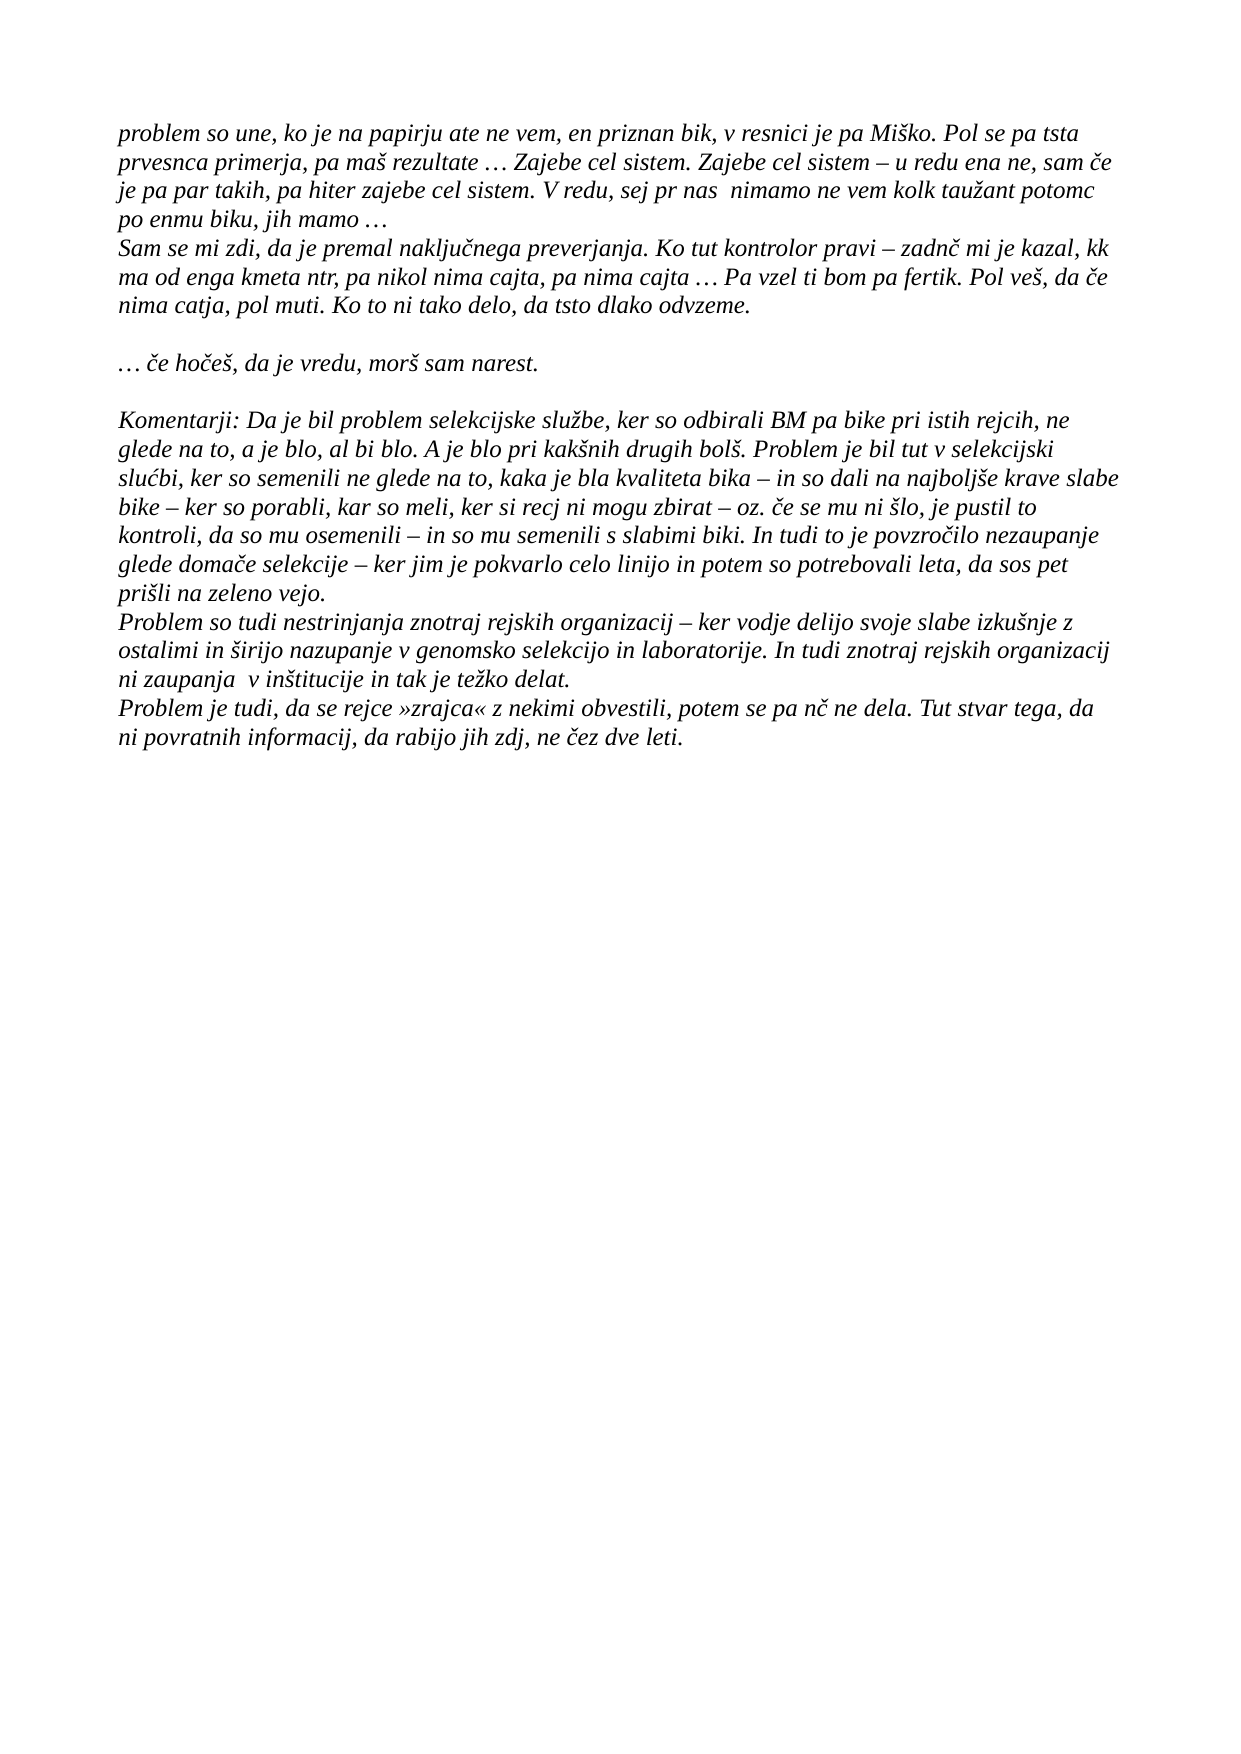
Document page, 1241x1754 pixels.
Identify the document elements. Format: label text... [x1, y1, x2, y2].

text … če hočeš, da je vredu, morš sam narest. [118, 348, 1122, 377]
text Sam se mi zdi, da je premal naključnega preverjanja. Ko tut kontrolor pravi – zadnč mi je kazal, kk ma od enga kmeta ntr, pa nikol nima cajta, pa nima cajta … Pa vzel ti bom pa fertik. Pol veš, da če nima catja, pol muti. Ko to ni tako delo, da tsto dlako odvzeme. [118, 233, 1122, 319]
text problem so une, ko je na papirju ate ne vem, en priznan bik, v resnici je pa Miško. Pol se pa tsta prvesnca primerja, pa maš rezultate … Zajebe cel sistem. Zajebe cel sistem – u redu ena ne, sam če je pa par takih, pa hiter zajebe cel sistem. V redu, sej pr nas nimamo ne vem kolk taužant potomc po enmu biku, jih mamo … [118, 118, 1122, 233]
text Problem je tudi, da se rejce »zrajca« z nekimi obvestili, potem se pa nč ne dela. Tut stvar tega, da ni povratnih informacij, da rabijo jih zdj, ne čez dve leti. [118, 693, 1122, 751]
text Problem so tudi nestrinjanja znotraj rejskih organizacij – ker vodje delijo svoje slabe izkušnje z ostalimi in širijo nazupanje v genomsko selekcijo in laboratorije. In tudi znotraj rejskih organizacij ni zaupanja v inštitucije in tak je težko delat. [118, 607, 1122, 693]
text Komentarji: Da je bil problem selekcijske službe, ker so odbirali BM pa bike pri istih rejcih, ne glede na to, a je blo, al bi blo. A je blo pri kakšnih drugih bolš. Problem je bil tut v selekcijski slućbi, ker so semenili ne glede na to, kaka je bla kvaliteta bika – in so dali na najboljše krave slabe bike – ker so porabli, kar so meli, ker si recj ni mogu zbirat – oz. če se mu ni šlo, je pustil to kontroli, da so mu osemenili – in so mu semenili s slabimi biki. In tudi to je povzročilo nezaupanje glede domače selekcije – ker jim je pokvarlo celo linijo in potem so potrebovali leta, da sos pet prišli na zeleno vejo. [118, 406, 1122, 607]
